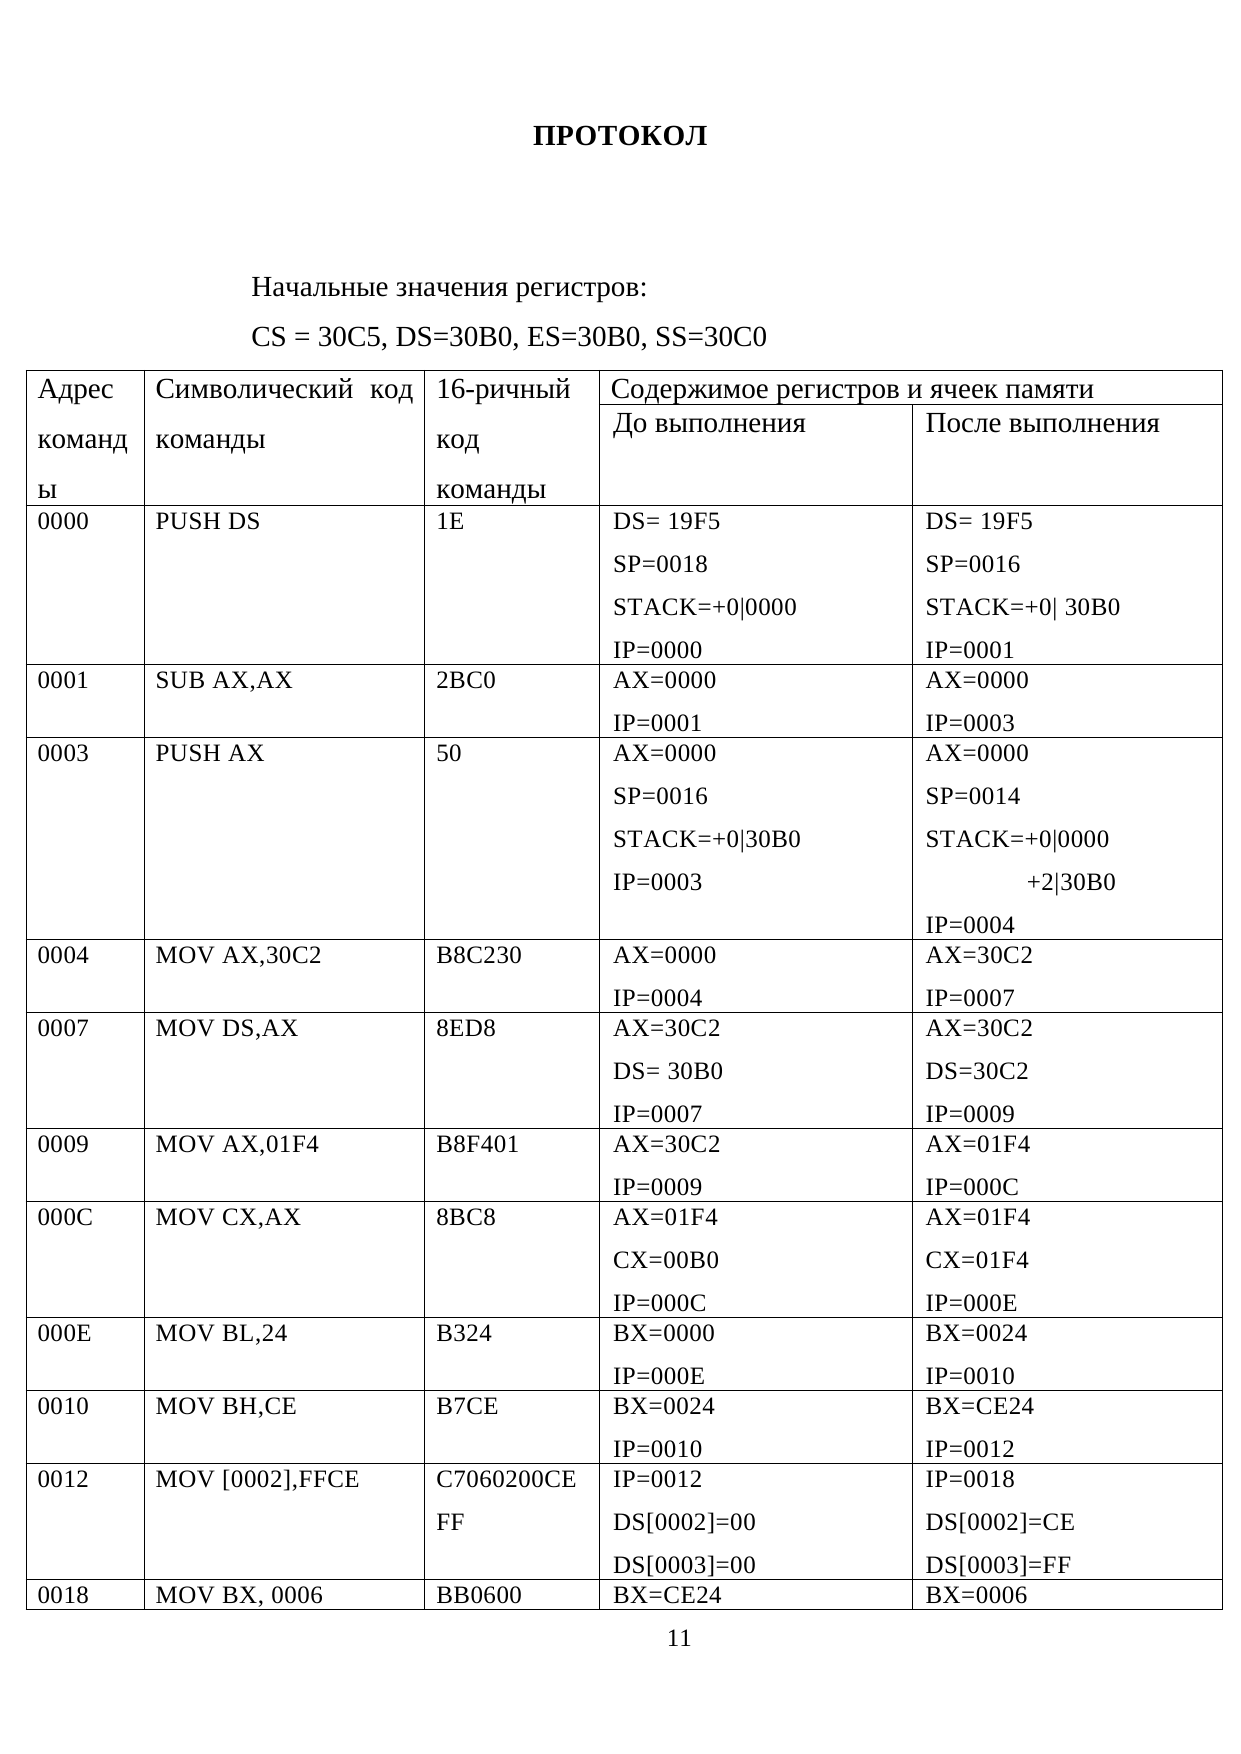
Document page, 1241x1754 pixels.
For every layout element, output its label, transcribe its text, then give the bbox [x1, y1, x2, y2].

table_cell 8ED8 [425, 1013, 599, 1128]
table_cell MOV AX,30C2 [145, 940, 424, 1012]
table_cell IP=0012 ds[0002]=00 ds[0003]=00 [600, 1464, 912, 1579]
table_cell 8BC8 [425, 1202, 599, 1317]
table_cell 000E [27, 1318, 144, 1390]
table_cell BX=0006 [913, 1580, 1222, 1609]
table_cell 0004 [27, 940, 144, 1012]
table_cell AX=30C2 DS= 30B0 IP=0007 [600, 1013, 912, 1128]
table_cell B7CE [425, 1391, 599, 1463]
table_cell AX=0000 SP=0014 STACK=+0|0000 +2|30B0 IP=0004 [913, 738, 1222, 939]
table_cell BX=0000 IP=000E [600, 1318, 912, 1390]
table_cell AX=0000 IP=0003 [913, 665, 1222, 737]
table_header Содержимое регистров и ячеек памяти [600, 371, 1222, 404]
table_cell AX=0000 IP=0001 [600, 665, 912, 737]
table_cell PUSH DS [145, 506, 424, 664]
table_cell AX=30C2 IP=0007 [913, 940, 1222, 1012]
table_cell 0003 [27, 738, 144, 939]
table_cell C7060200CEFF [425, 1464, 599, 1579]
table_cell PUSH AX [145, 738, 424, 939]
table_cell До выполнения [600, 405, 912, 505]
table_cell AX=30C2 IP=0009 [600, 1129, 912, 1201]
table_cell DS= 19F5 SP=0016 STACK=+0| 30B0 IP=0001 [913, 506, 1222, 664]
text CS = 30C5, DS=30B0, ES=30B0, SS=30C0 [177, 319, 1181, 353]
table_cell 0010 [27, 1391, 144, 1463]
table_cell 0009 [27, 1129, 144, 1201]
table_cell После выполнения [913, 405, 1222, 505]
table_cell 000C [27, 1202, 144, 1317]
table_cell 0012 [27, 1464, 144, 1579]
table_cell BX=0024 IP=0010 [600, 1391, 912, 1463]
table_cell 0001 [27, 665, 144, 737]
text Протокол [0, 118, 1240, 152]
table_cell AX=01F4 CX=00B0 IP=000C [600, 1202, 912, 1317]
table_cell 0000 [27, 506, 144, 664]
table_cell AX=01F4 IP=000C [913, 1129, 1222, 1201]
table_cell MOV [0002],FFCE [145, 1464, 424, 1579]
table_cell 50 [425, 738, 599, 939]
table_cell MOV DS,AX [145, 1013, 424, 1128]
table_cell MOV AX,01F4 [145, 1129, 424, 1201]
table_cell AX=0000 IP=0004 [600, 940, 912, 1012]
table_header 16-ричный код команды [425, 371, 599, 505]
text Начальные значения регистров: [177, 269, 1181, 303]
table_cell BX=0024 IP=0010 [913, 1318, 1222, 1390]
table_cell MOV CX,AX [145, 1202, 424, 1317]
table_cell BB0600 [425, 1580, 599, 1609]
table_cell AX=01F4 CX=01F4 IP=000E [913, 1202, 1222, 1317]
table_cell 2BC0 [425, 665, 599, 737]
table_cell SUB AX,AX [145, 665, 424, 737]
table_cell B8C230 [425, 940, 599, 1012]
table_cell MOV BX, 0006 [145, 1580, 424, 1609]
table_header Символический код команды [145, 371, 424, 505]
table_cell BX=CE24 [600, 1580, 912, 1609]
table_cell MOV BH,CE [145, 1391, 424, 1463]
table_cell MOV BL,24 [145, 1318, 424, 1390]
table_cell B8F401 [425, 1129, 599, 1201]
table_cell AX=30C2 DS=30C2 IP=0009 [913, 1013, 1222, 1128]
table_cell DS= 19F5 SP=0018 STACK=+0|0000 IP=0000 [600, 506, 912, 664]
table_cell AX=0000 SP=0016 STACK=+0|30B0 IP=0003 [600, 738, 912, 939]
table_cell BX=CE24 IP=0012 [913, 1391, 1222, 1463]
table_cell 0018 [27, 1580, 144, 1609]
table_cell B324 [425, 1318, 599, 1390]
table_cell IP=0018 ds[0002]=CE ds[0003]=FF [913, 1464, 1222, 1579]
table_cell 0007 [27, 1013, 144, 1128]
table_cell 1E [425, 506, 599, 664]
table_header Адрес команды [27, 371, 144, 505]
